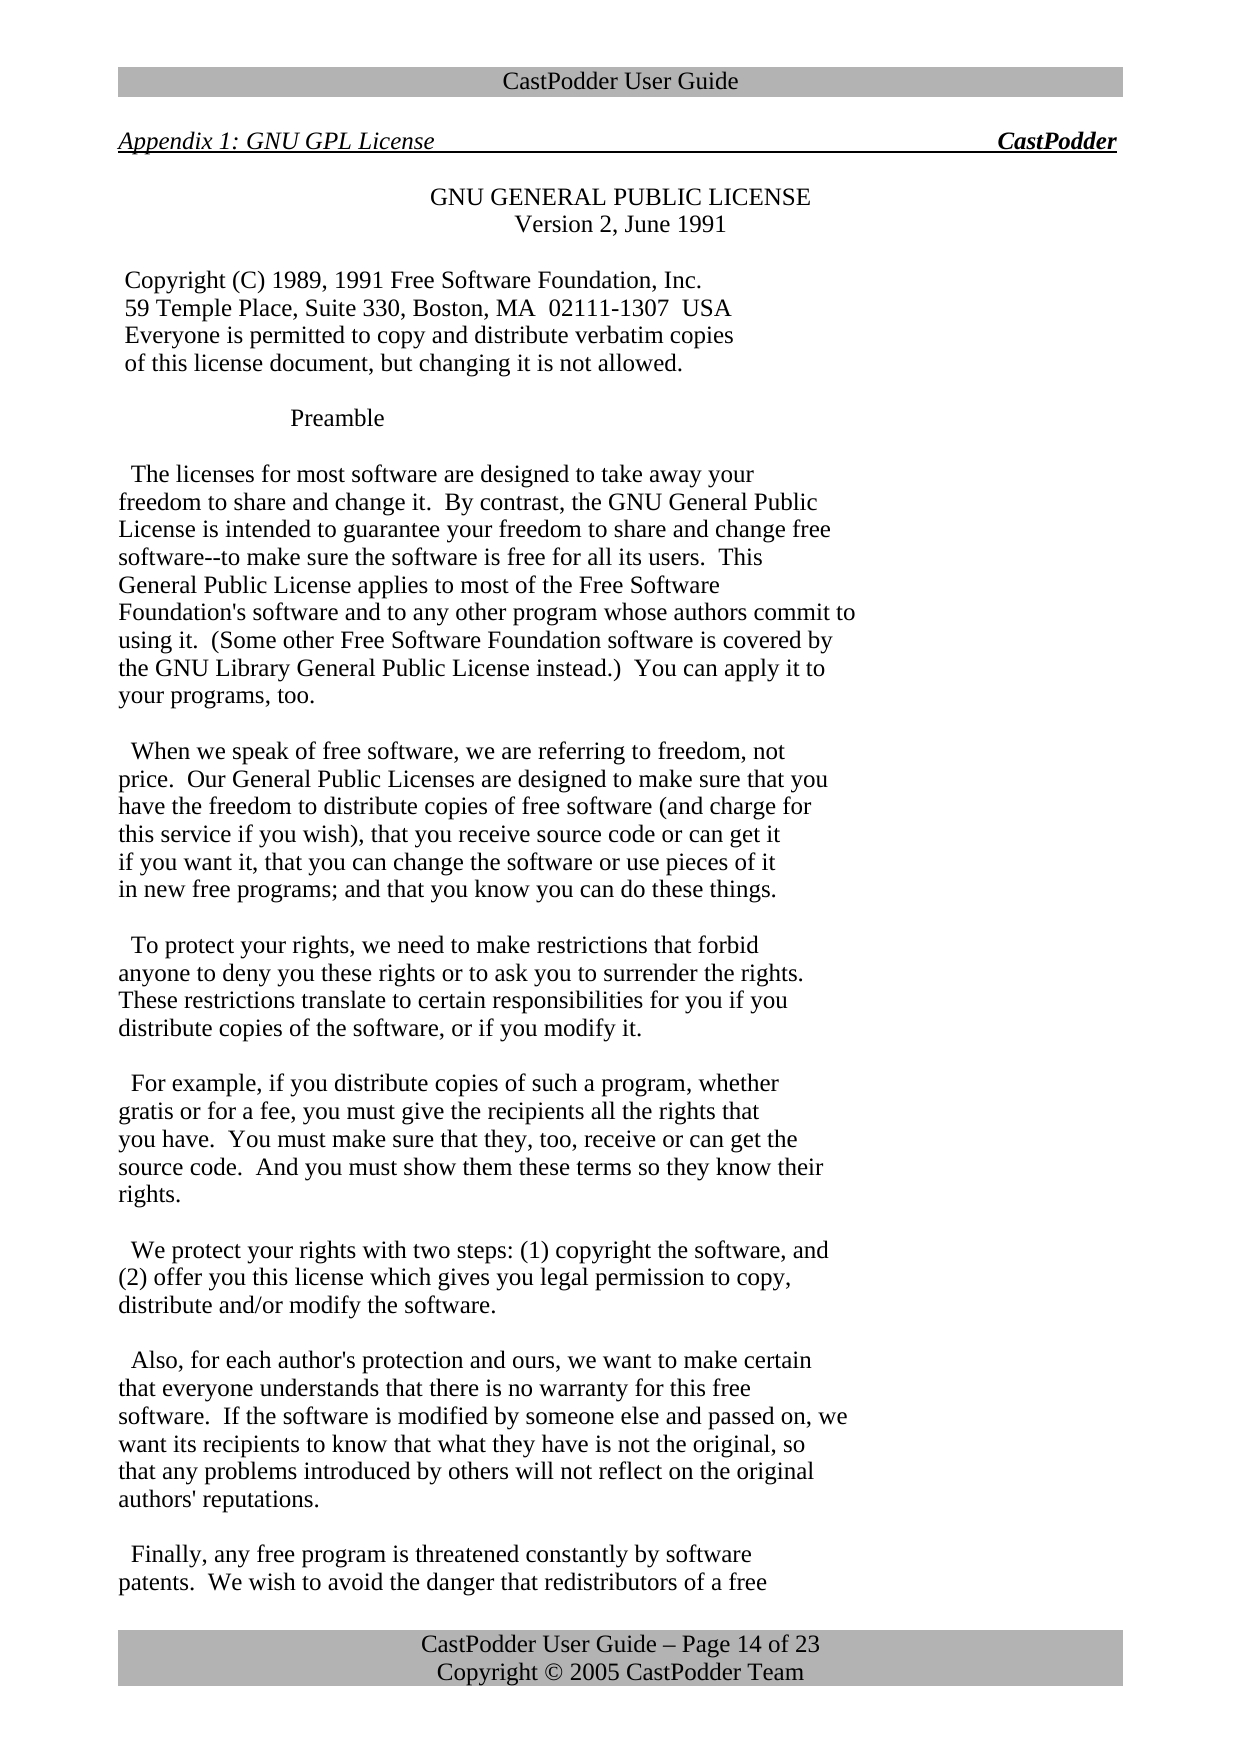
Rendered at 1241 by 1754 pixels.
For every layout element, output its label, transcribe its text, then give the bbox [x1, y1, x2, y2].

text Foundation's software and to any other program whose authors commit to [118, 598, 1123, 626]
text source code. And you must show them these terms so they know their [118, 1153, 1123, 1180]
text patents. We wish to avoid the danger that redistributors of a free [118, 1568, 1123, 1596]
text using it. (Some other Free Software Foundation software is covered by [118, 626, 1123, 654]
text Also, for each author's protection and ours, we want to make certain [118, 1347, 1123, 1374]
text you have. You must make sure that they, too, receive or can get the [118, 1125, 1123, 1153]
text The licenses for most software are designed to take away your [118, 460, 1123, 488]
text in new free programs; and that you know you can do these things. [118, 876, 1123, 903]
text Copyright (C) 1989, 1991 Free Software Foundation, Inc. [118, 266, 1123, 294]
text this service if you wish), that you receive source code or can get it [118, 820, 1123, 848]
text GNU GENERAL PUBLIC LICENSE [118, 183, 1123, 211]
text rights. [118, 1180, 1123, 1208]
text Appendix 1: GNU GPL License CastPodder [118, 127, 1123, 155]
text To protect your rights, we need to make restrictions that forbid [118, 931, 1123, 959]
text Everyone is permitted to copy and distribute verbatim copies [118, 321, 1123, 349]
text License is intended to guarantee your freedom to share and change free [118, 515, 1123, 543]
text Version 2, June 1991 [118, 211, 1123, 238]
text (2) offer you this license which gives you legal permission to copy, [118, 1263, 1123, 1291]
text anyone to deny you these rights or to ask you to surrender the rights. [118, 959, 1123, 986]
text the GNU Library General Public License instead.) You can apply it to [118, 654, 1123, 682]
text software. If the software is modified by someone else and passed on, we [118, 1402, 1123, 1430]
text price. Our General Public Licenses are designed to make sure that you [118, 765, 1123, 792]
text distribute copies of the software, or if you modify it. [118, 1014, 1123, 1042]
text Finally, any free program is threatened constantly by software [118, 1541, 1123, 1568]
text have the freedom to distribute copies of free software (and charge for [118, 792, 1123, 820]
text When we speak of free software, we are referring to freedom, not [118, 737, 1123, 765]
text freedom to share and change it. By contrast, the GNU General Public [118, 488, 1123, 515]
text your programs, too. [118, 682, 1123, 709]
text distribute and/or modify the software. [118, 1291, 1123, 1319]
text These restrictions translate to certain responsibilities for you if you [118, 986, 1123, 1014]
text Preamble [118, 404, 1123, 432]
text that everyone understands that there is no warranty for this free [118, 1374, 1123, 1402]
text want its recipients to know that what they have is not the original, so [118, 1430, 1123, 1457]
text authors' reputations. [118, 1485, 1123, 1513]
text software--to make sure the software is free for all its users. This [118, 543, 1123, 571]
text General Public License applies to most of the Free Software [118, 571, 1123, 598]
text of this license document, but changing it is not allowed. [118, 349, 1123, 377]
text that any problems introduced by others will not reflect on the original [118, 1457, 1123, 1485]
text 59 Temple Place, Suite 330, Boston, MA 02111-1307 USA [118, 294, 1123, 321]
text gratis or for a fee, you must give the recipients all the rights that [118, 1097, 1123, 1125]
text For example, if you distribute copies of such a program, whether [118, 1069, 1123, 1097]
text if you want it, that you can change the software or use pieces of it [118, 848, 1123, 876]
text We protect your rights with two steps: (1) copyright the software, and [118, 1236, 1123, 1263]
